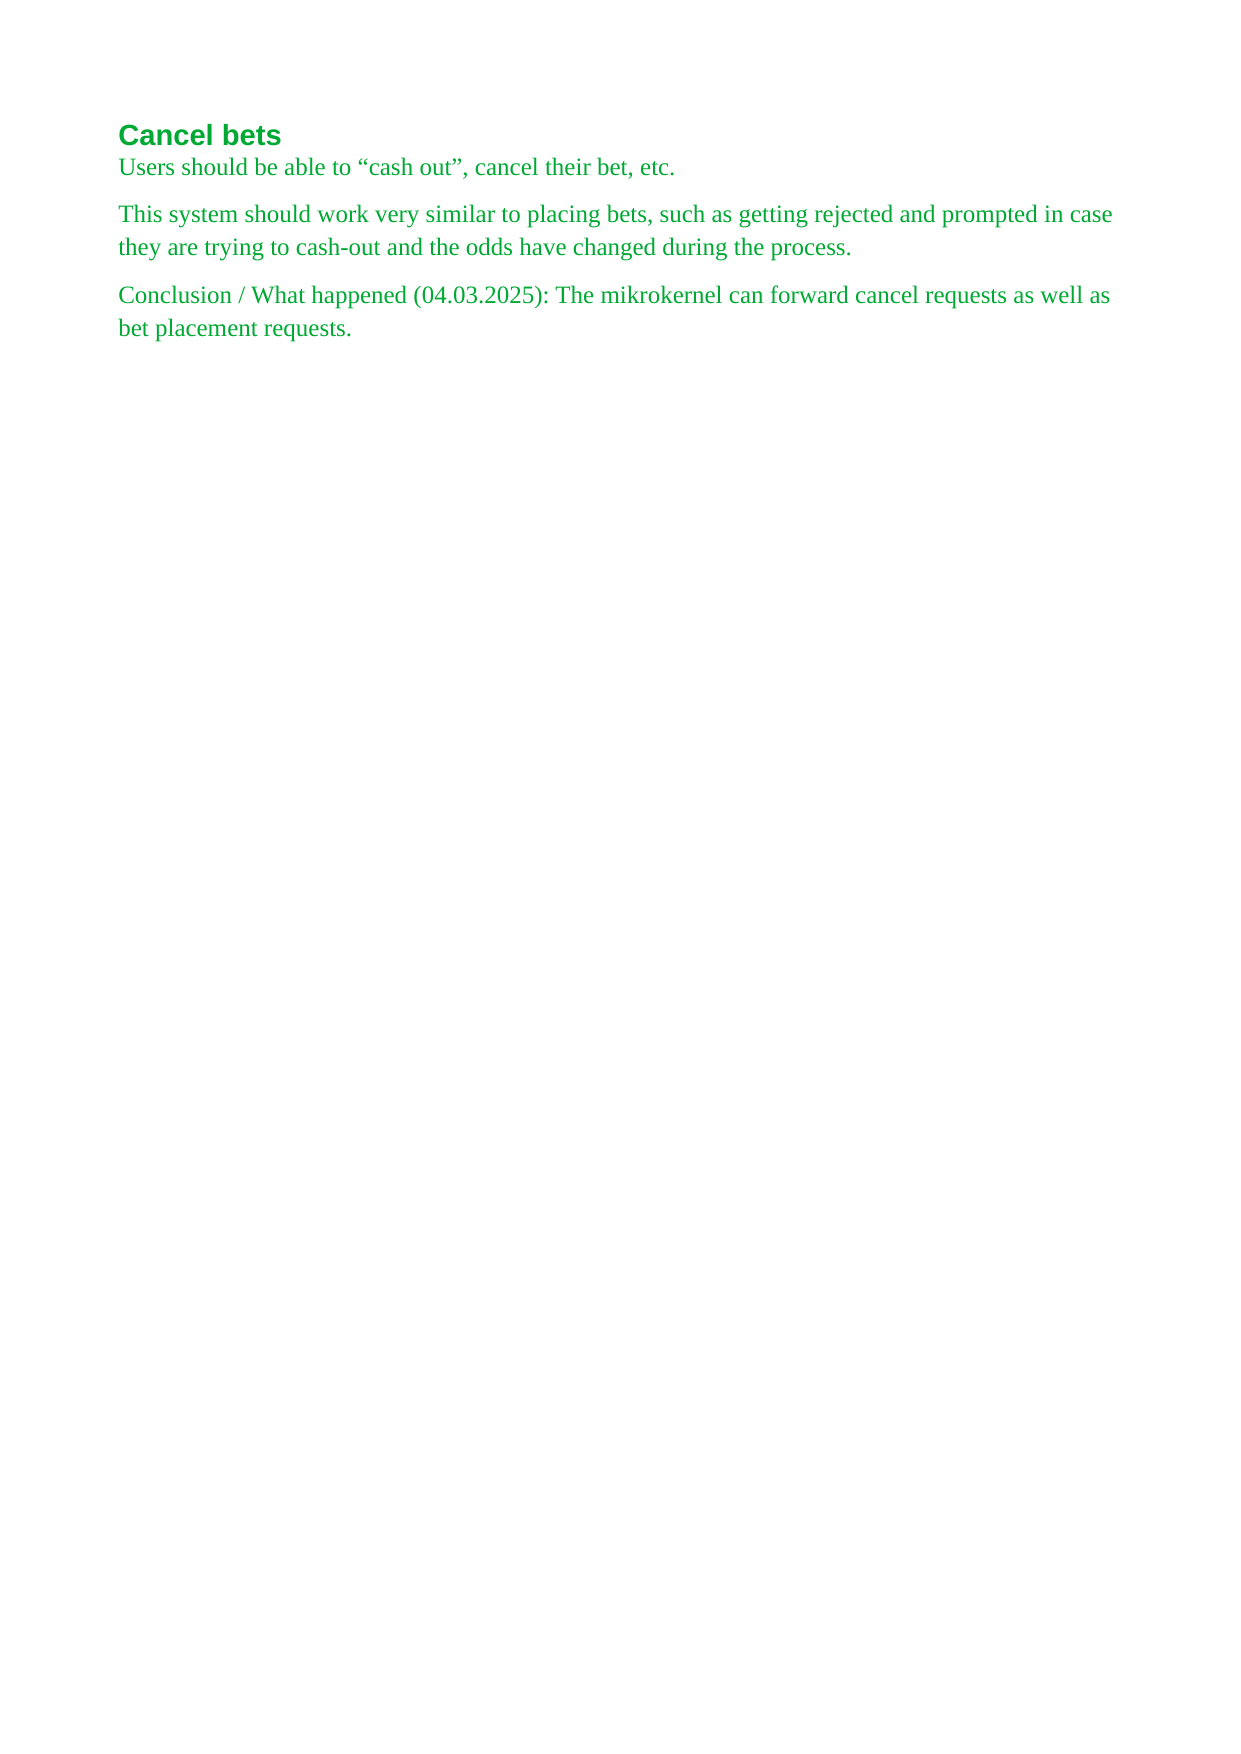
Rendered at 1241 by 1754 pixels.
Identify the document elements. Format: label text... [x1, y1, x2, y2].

text Conclusion / What happened (04.03.2025): The mikrokernel can forward cancel requests as well as bet placement requests. [118, 280, 1122, 342]
subtitle Cancel bets [118, 118, 1122, 152]
text Users should be able to “cash out”, cancel their bet, etc. [118, 152, 1122, 180]
text This system should work very similar to placing bets, such as getting rejected and prompted in case they are trying to cash-out and the odds have changed during the process. [118, 199, 1122, 261]
